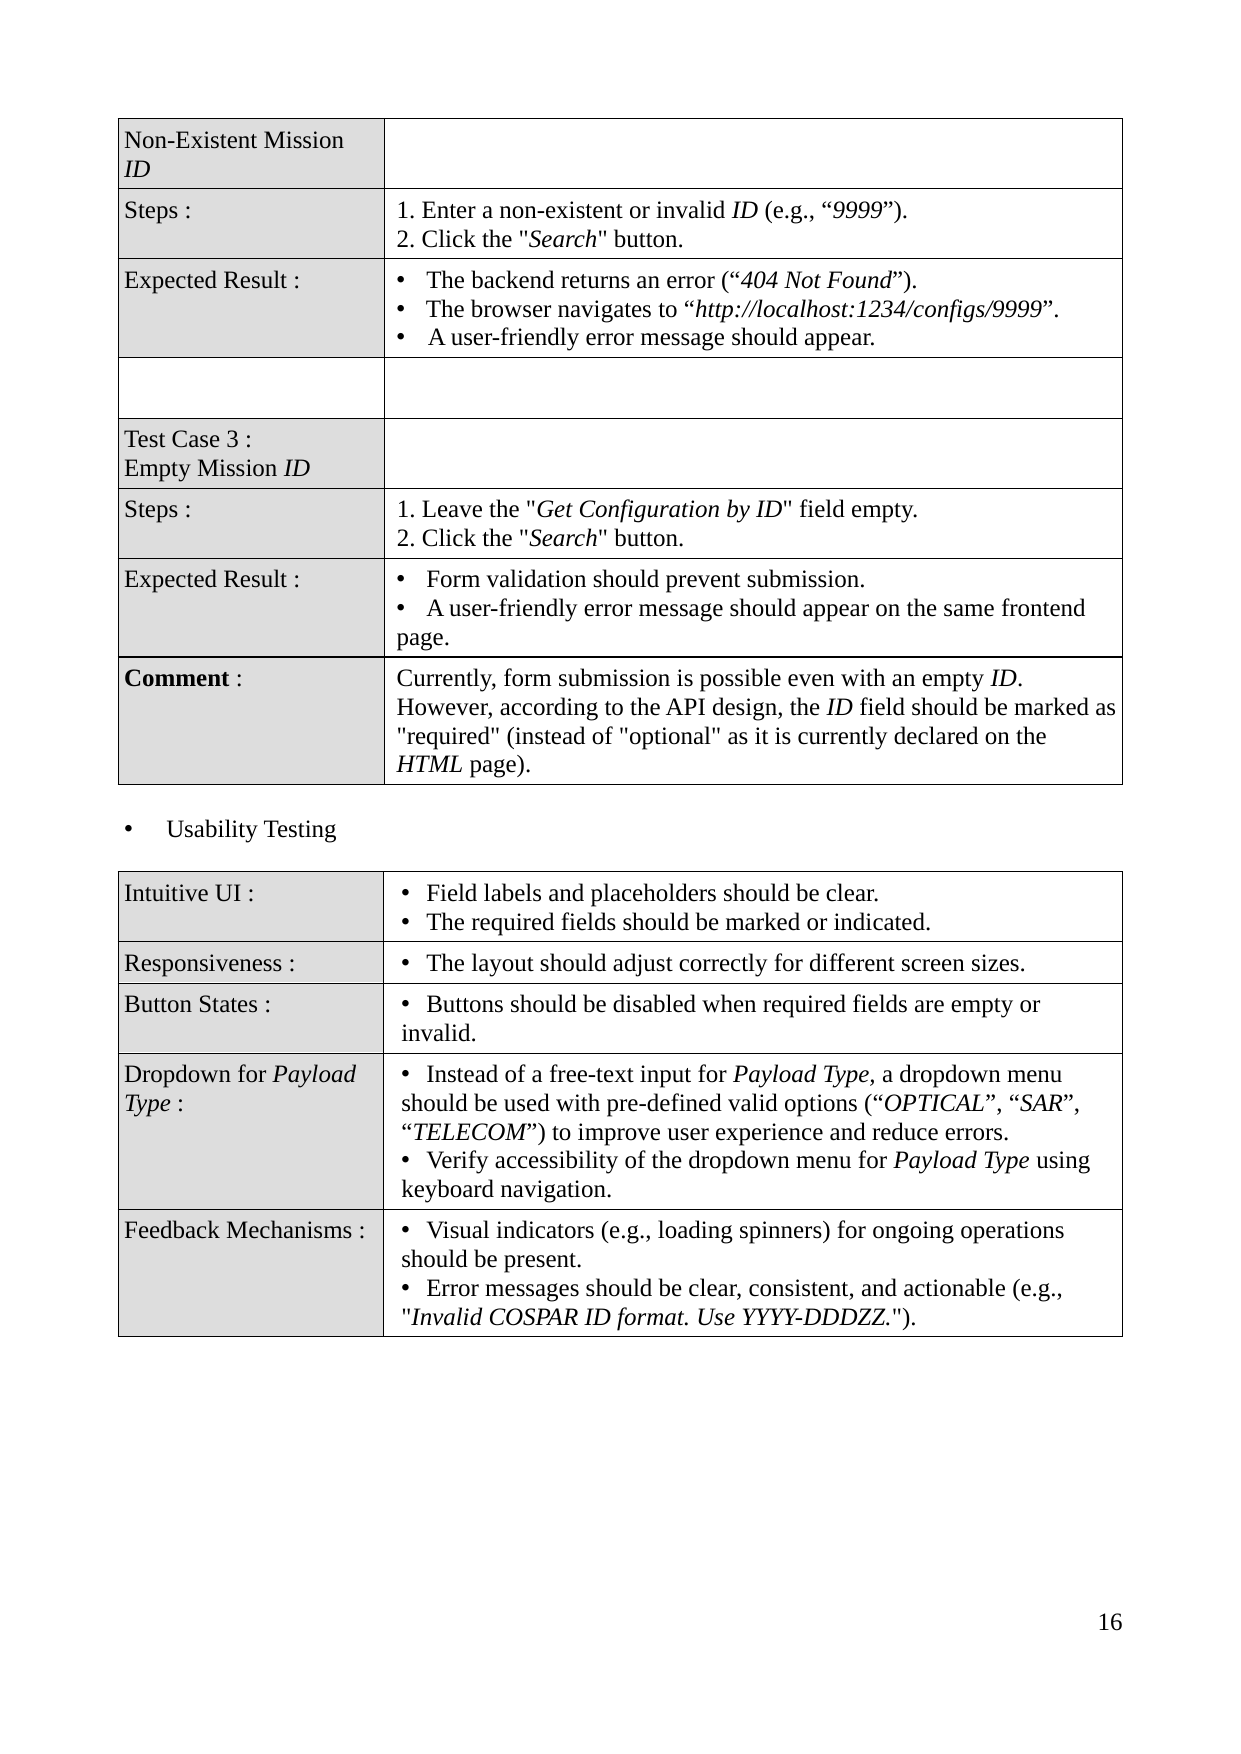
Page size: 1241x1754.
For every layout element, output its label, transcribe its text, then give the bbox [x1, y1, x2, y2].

table_cell [385, 119, 1122, 188]
table_cell The layout should adjust correctly for different screen sizes. [384, 942, 1122, 982]
table_cell Expected Result : [119, 259, 384, 357]
table_cell Currently, form submission is possible even with an empty ID. However, according to the API design, the ID field should be marked as "required" (instead of "optional" as it is currently declared on the HTML page). [385, 658, 1122, 784]
table_header [385, 358, 1122, 418]
table_cell Instead of a free-text input for Payload Type, a dropdown menu should be used with pre-defined valid options (“OPTICAL”, “SAR”, “TELECOM”) to improve user experience and reduce errors. Verify accessibility of the dropdown menu for Payload Type using keyboard navigation. [384, 1054, 1122, 1209]
table_cell Comment : [119, 658, 384, 784]
table_cell 1. Enter a non-existent or invalid ID (e.g., “9999”). 2. Click the "Search" button. [385, 189, 1122, 258]
table_header Field labels and placeholders should be clear. The required fields should be marked or indicated. [384, 872, 1122, 941]
table_cell Button States : [119, 984, 383, 1052]
table_cell Dropdown for Payload Type : [119, 1054, 383, 1209]
table_cell Test Case 3 : Empty Mission ID [119, 419, 384, 488]
table_cell Feedback Mechanisms : [119, 1210, 383, 1336]
table_cell Form validation should prevent submission. A user-friendly error message should appear on the same frontend page. [385, 559, 1122, 656]
table_cell Expected Result : [119, 559, 384, 656]
table_cell Responsiveness : [119, 942, 383, 982]
list Usability Testing [124, 814, 1122, 842]
table_cell 1. Leave the "Get Configuration by ID" field empty. 2. Click the "Search" button. [385, 489, 1122, 558]
table_cell Visual indicators (e.g., loading spinners) for ongoing operations should be present. Error messages should be clear, consistent, and actionable (e.g., "Invalid COSPAR ID format. Use YYYY-DDDZZ."). [384, 1210, 1122, 1336]
table_cell Non-Existent Mission ID [119, 119, 384, 188]
table_cell The backend returns an error (“404 Not Found”). The browser navigates to “http://localhost:1234/configs/9999”. A user-friendly error message should appear. [385, 259, 1122, 357]
table_cell [385, 419, 1122, 488]
table_header [119, 358, 384, 418]
table_cell Steps : [119, 189, 384, 258]
table_cell Steps : [119, 489, 384, 558]
table_header Intuitive UI : [119, 872, 383, 941]
table_cell Buttons should be disabled when required fields are empty or invalid. [384, 984, 1122, 1052]
